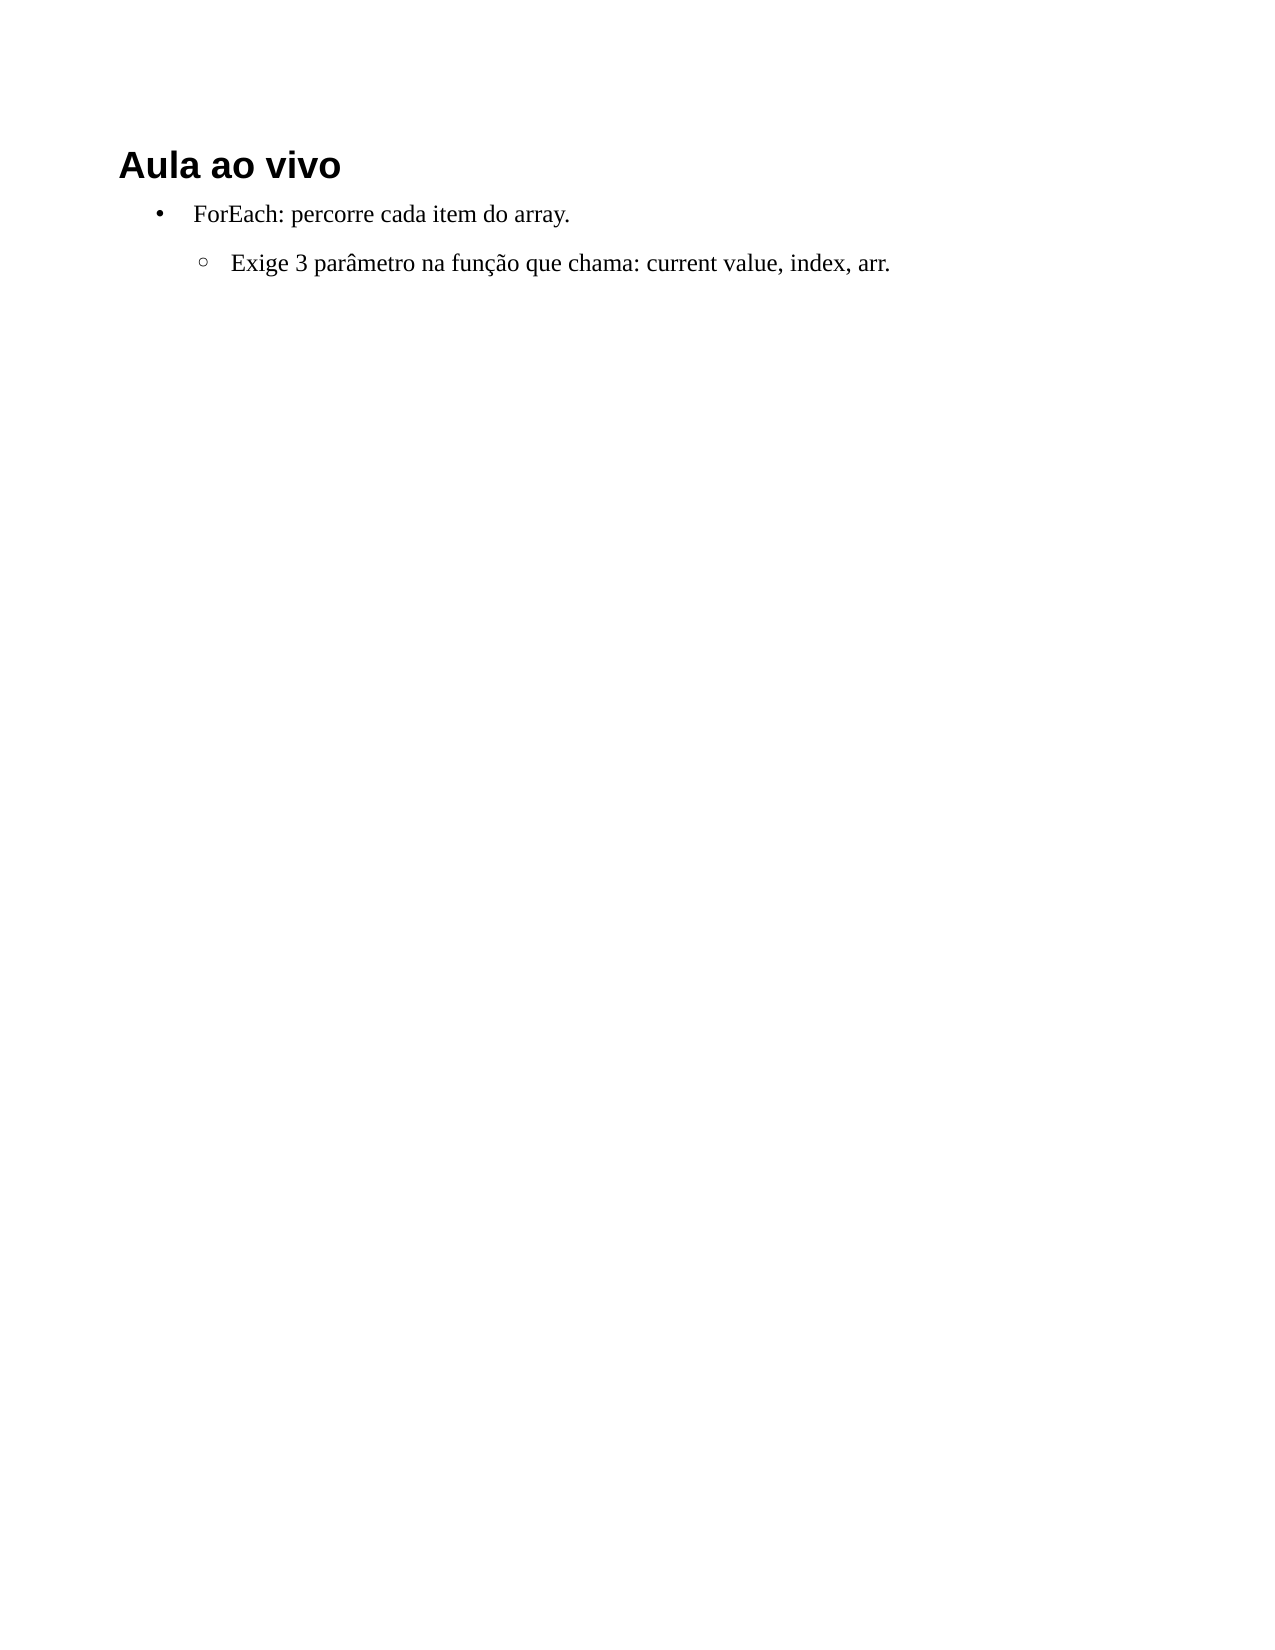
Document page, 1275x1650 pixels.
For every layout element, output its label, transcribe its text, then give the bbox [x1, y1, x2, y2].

subtitle Aula ao vivo [118, 143, 1157, 187]
list ForEach: percorre cada item do array. [156, 199, 1157, 228]
list Exige 3 parâmetro na função que chama: current value, index, arr. [193, 248, 1157, 277]
